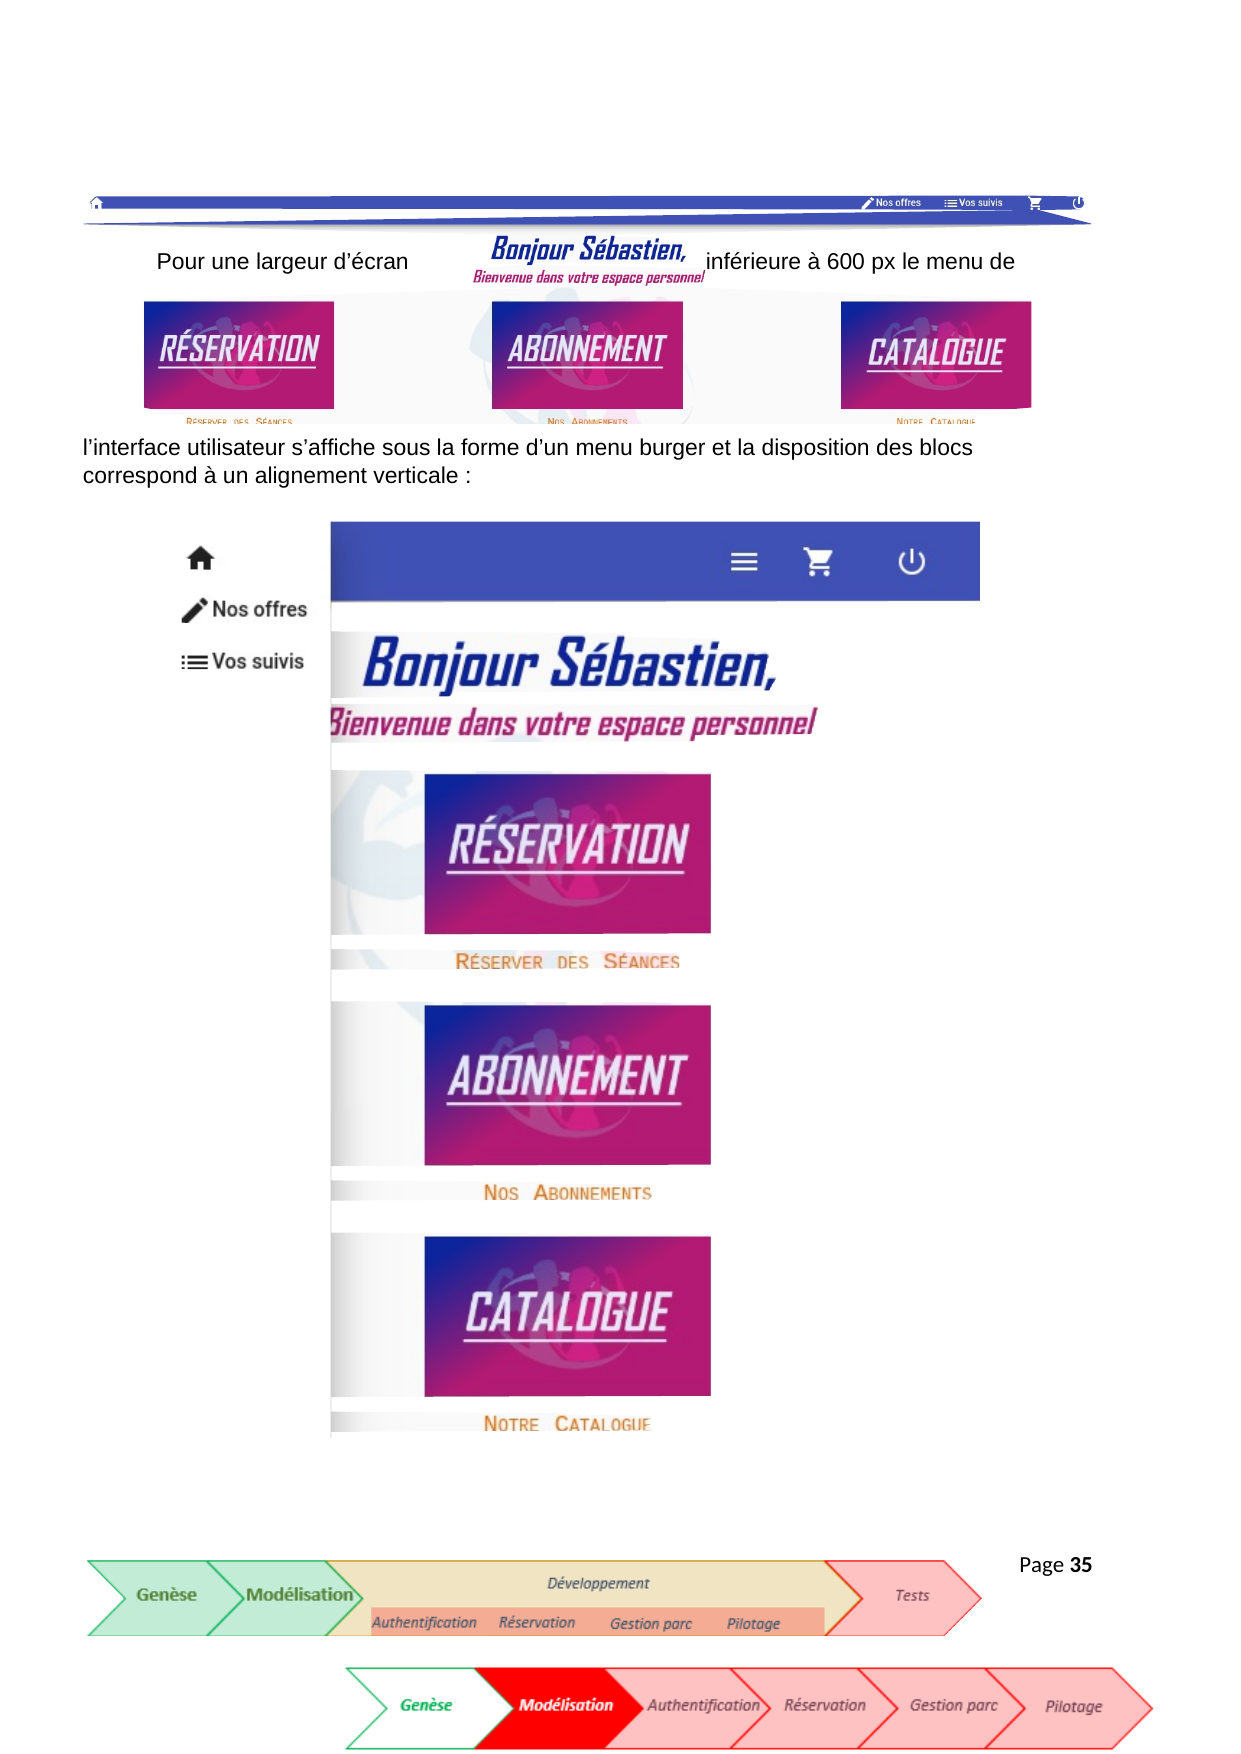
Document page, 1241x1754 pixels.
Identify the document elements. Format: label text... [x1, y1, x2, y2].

text Pour une largeur d’écran inférieure à 600 px le menu de l’interface utilisateur s’affiche sous la forme d’un menu burger et la disposition des blocs correspond à un alignement verticale : [83, 225, 1092, 488]
text [83, 194, 1092, 223]
